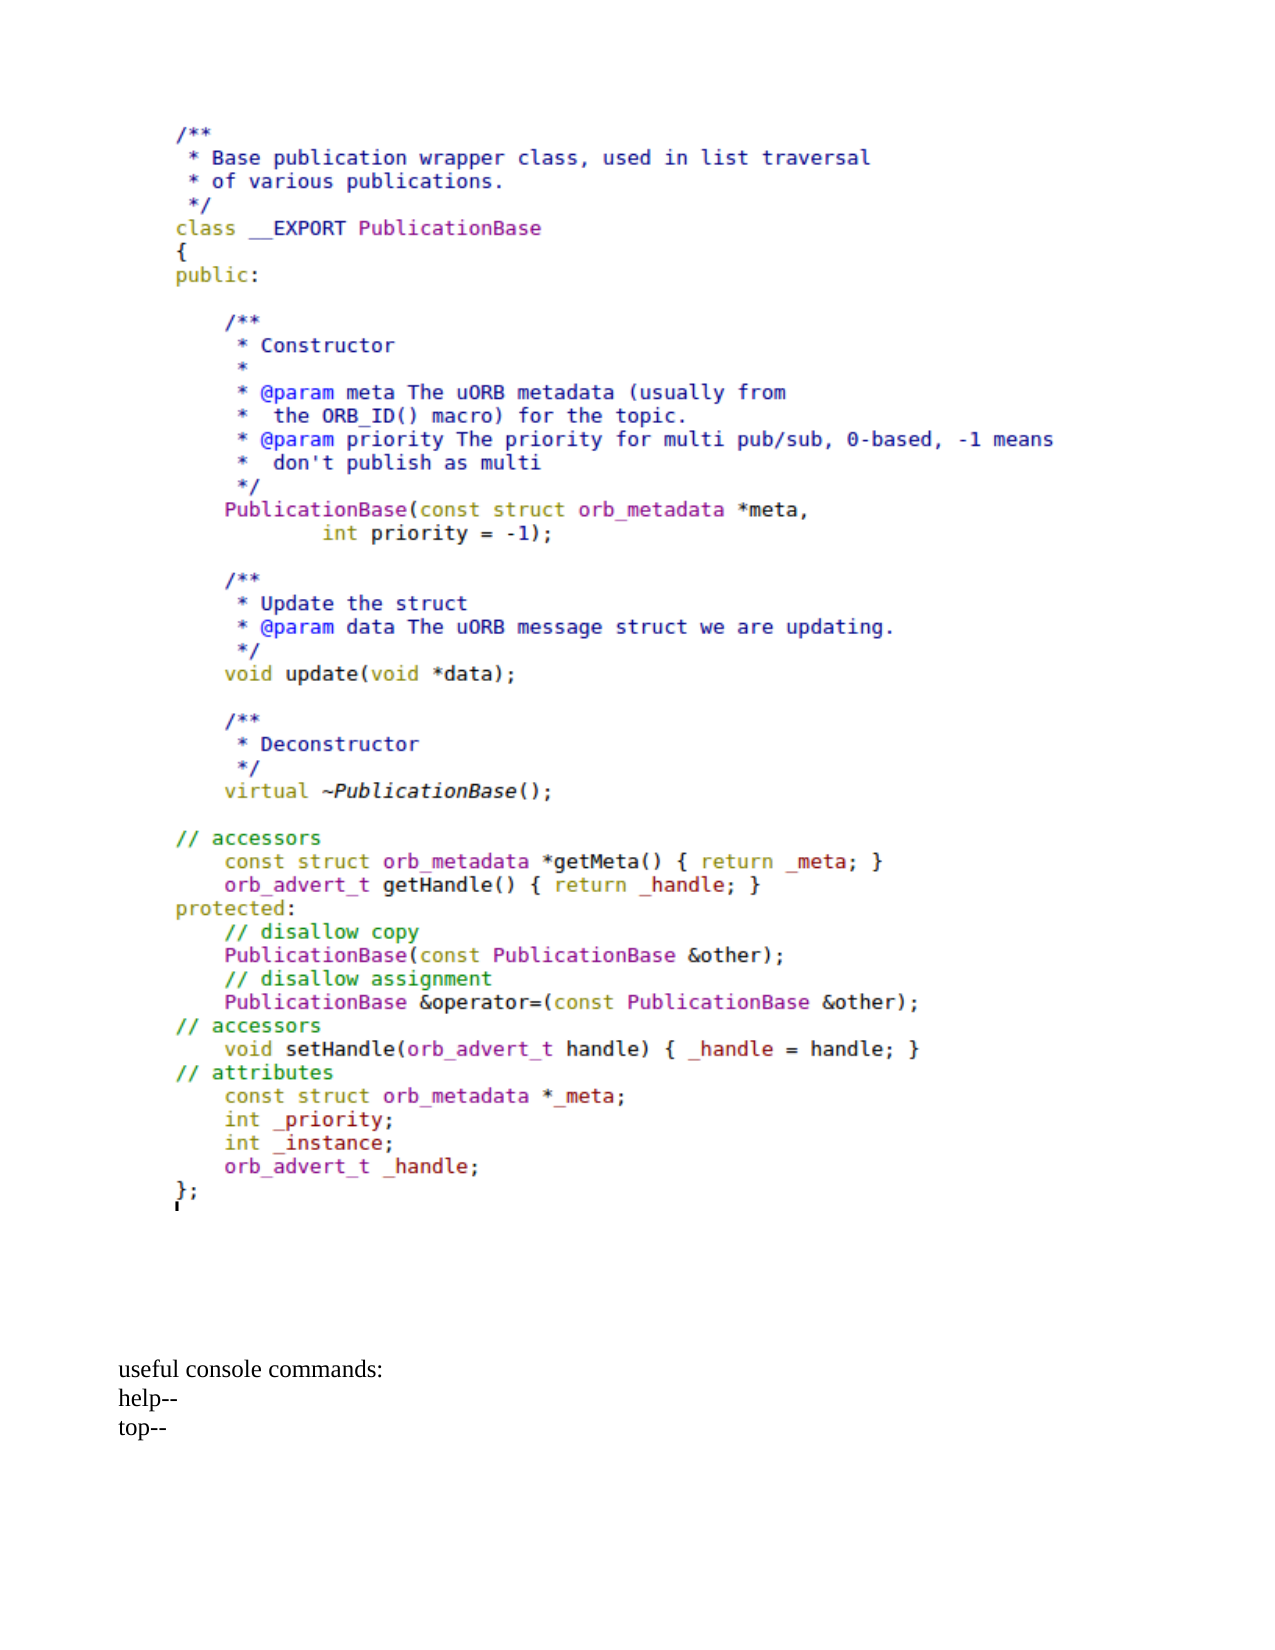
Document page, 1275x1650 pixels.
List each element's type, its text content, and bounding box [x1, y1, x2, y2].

picture [171, 118, 1104, 1211]
text useful console commands: [118, 1354, 1157, 1383]
text top-- [118, 1412, 1157, 1440]
text help-- [118, 1383, 1157, 1412]
